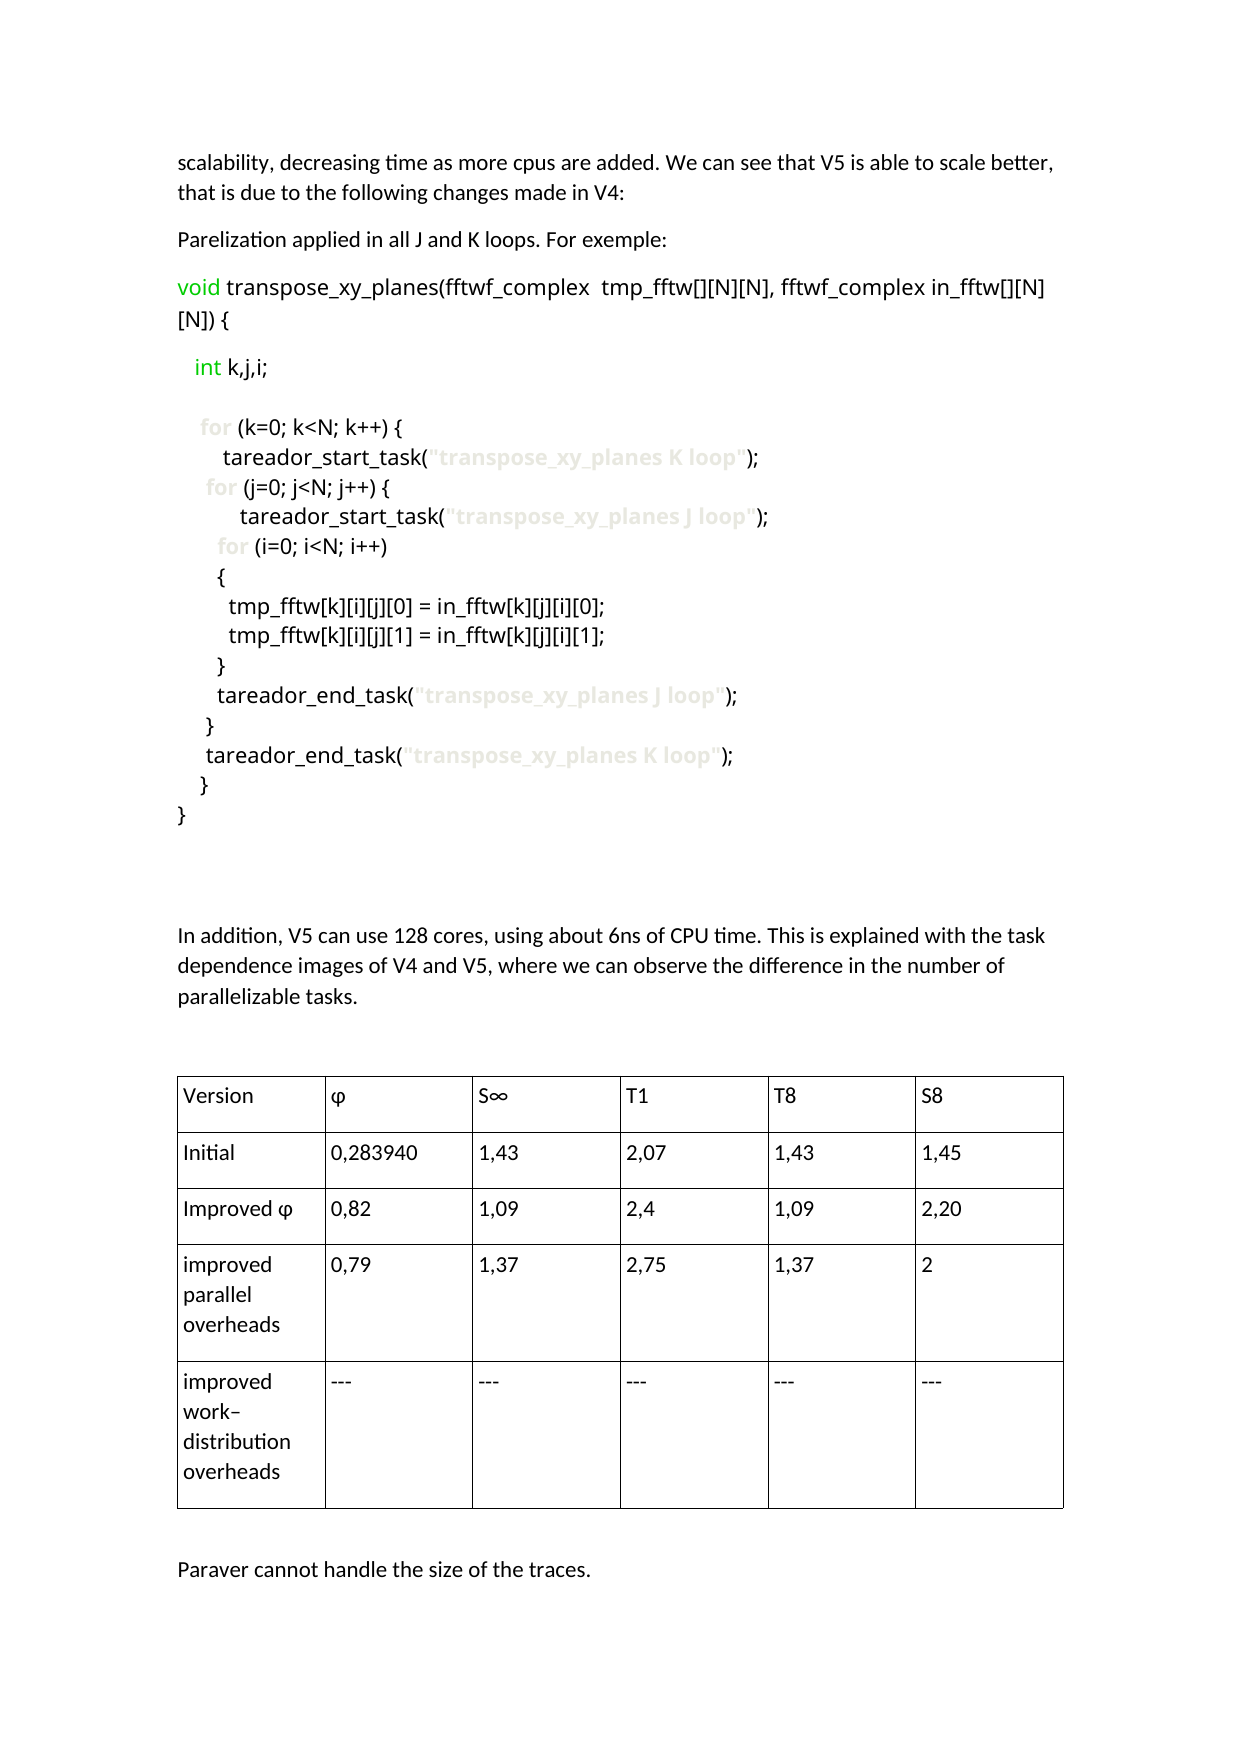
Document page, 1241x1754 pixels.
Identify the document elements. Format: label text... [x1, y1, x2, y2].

text tareador_start_task("transpose_xy_planes K loop"); [177, 442, 1063, 472]
table_cell 1,43 [473, 1133, 620, 1188]
table_cell 1,37 [473, 1245, 620, 1361]
table_cell 2,4 [621, 1189, 768, 1244]
table_cell 0,79 [326, 1245, 472, 1361]
table_header T8 [769, 1077, 915, 1132]
text void transpose_xy_planes(fftwf_complex tmp_fftw[][N][N], fftwf_complex in_fftw[][N][N]) { [177, 272, 1063, 333]
table_cell 1,09 [473, 1189, 620, 1244]
table_cell 1,37 [769, 1245, 915, 1361]
text tareador_end_task("transpose_xy_planes J loop"); [177, 680, 1063, 710]
table_cell Improved φ [178, 1189, 325, 1244]
table_cell 0,283940 [326, 1133, 472, 1188]
table_cell --- [916, 1362, 1063, 1508]
text } [177, 799, 1063, 829]
table_cell improved parallel overheads [178, 1245, 325, 1361]
table_cell 2 [916, 1245, 1063, 1361]
text Paraver cannot handle the size of the traces. [177, 1555, 1063, 1583]
text } [177, 769, 1063, 799]
table_header φ [326, 1077, 472, 1132]
table_cell --- [473, 1362, 620, 1508]
text tmp_fftw[k][i][j][1] = in_fftw[k][j][i][1]; [177, 621, 1063, 650]
table_header S∞ [473, 1077, 620, 1132]
text for (j=0; j<N; j++) { [177, 472, 1063, 501]
table_cell 2,20 [916, 1189, 1063, 1244]
text } [177, 710, 1063, 740]
text for (i=0; i<N; i++) [177, 531, 1063, 561]
table_cell Initial [178, 1133, 325, 1188]
table_cell 1,45 [916, 1133, 1063, 1188]
table_cell 0,82 [326, 1189, 472, 1244]
table_cell --- [769, 1362, 915, 1508]
table_cell improved work–distribution overheads [178, 1362, 325, 1508]
text int k,j,i; [177, 352, 1063, 382]
table_header S8 [916, 1077, 1063, 1132]
table_cell --- [326, 1362, 472, 1508]
table_cell 2,07 [621, 1133, 768, 1188]
text Parelization applied in all J and K loops. For exemple: [177, 225, 1063, 253]
text for (k=0; k<N; k++) { [177, 412, 1063, 442]
text } [177, 650, 1063, 680]
text tareador_end_task("transpose_xy_planes K loop"); [177, 740, 1063, 769]
text { [177, 561, 1063, 591]
table_cell 1,43 [769, 1133, 915, 1188]
table_cell 2,75 [621, 1245, 768, 1361]
text tareador_start_task("transpose_xy_planes J loop"); [177, 501, 1063, 531]
table_cell 1,09 [769, 1189, 915, 1244]
text In addition, V5 can use 128 cores, using about 6ns of CPU time. This is explained with the task dependence images of V4 and V5, where we can observe the difference in the number of parallelizable tasks. [177, 921, 1063, 1010]
table_header T1 [621, 1077, 768, 1132]
text tmp_fftw[k][i][j][0] = in_fftw[k][j][i][0]; [177, 591, 1063, 621]
table_cell --- [621, 1362, 768, 1508]
text scalability, decreasing time as more cpus are added. We can see that V5 is able to scale better, that is due to the following changes made in V4: [177, 148, 1063, 206]
table_header Version [178, 1077, 325, 1132]
